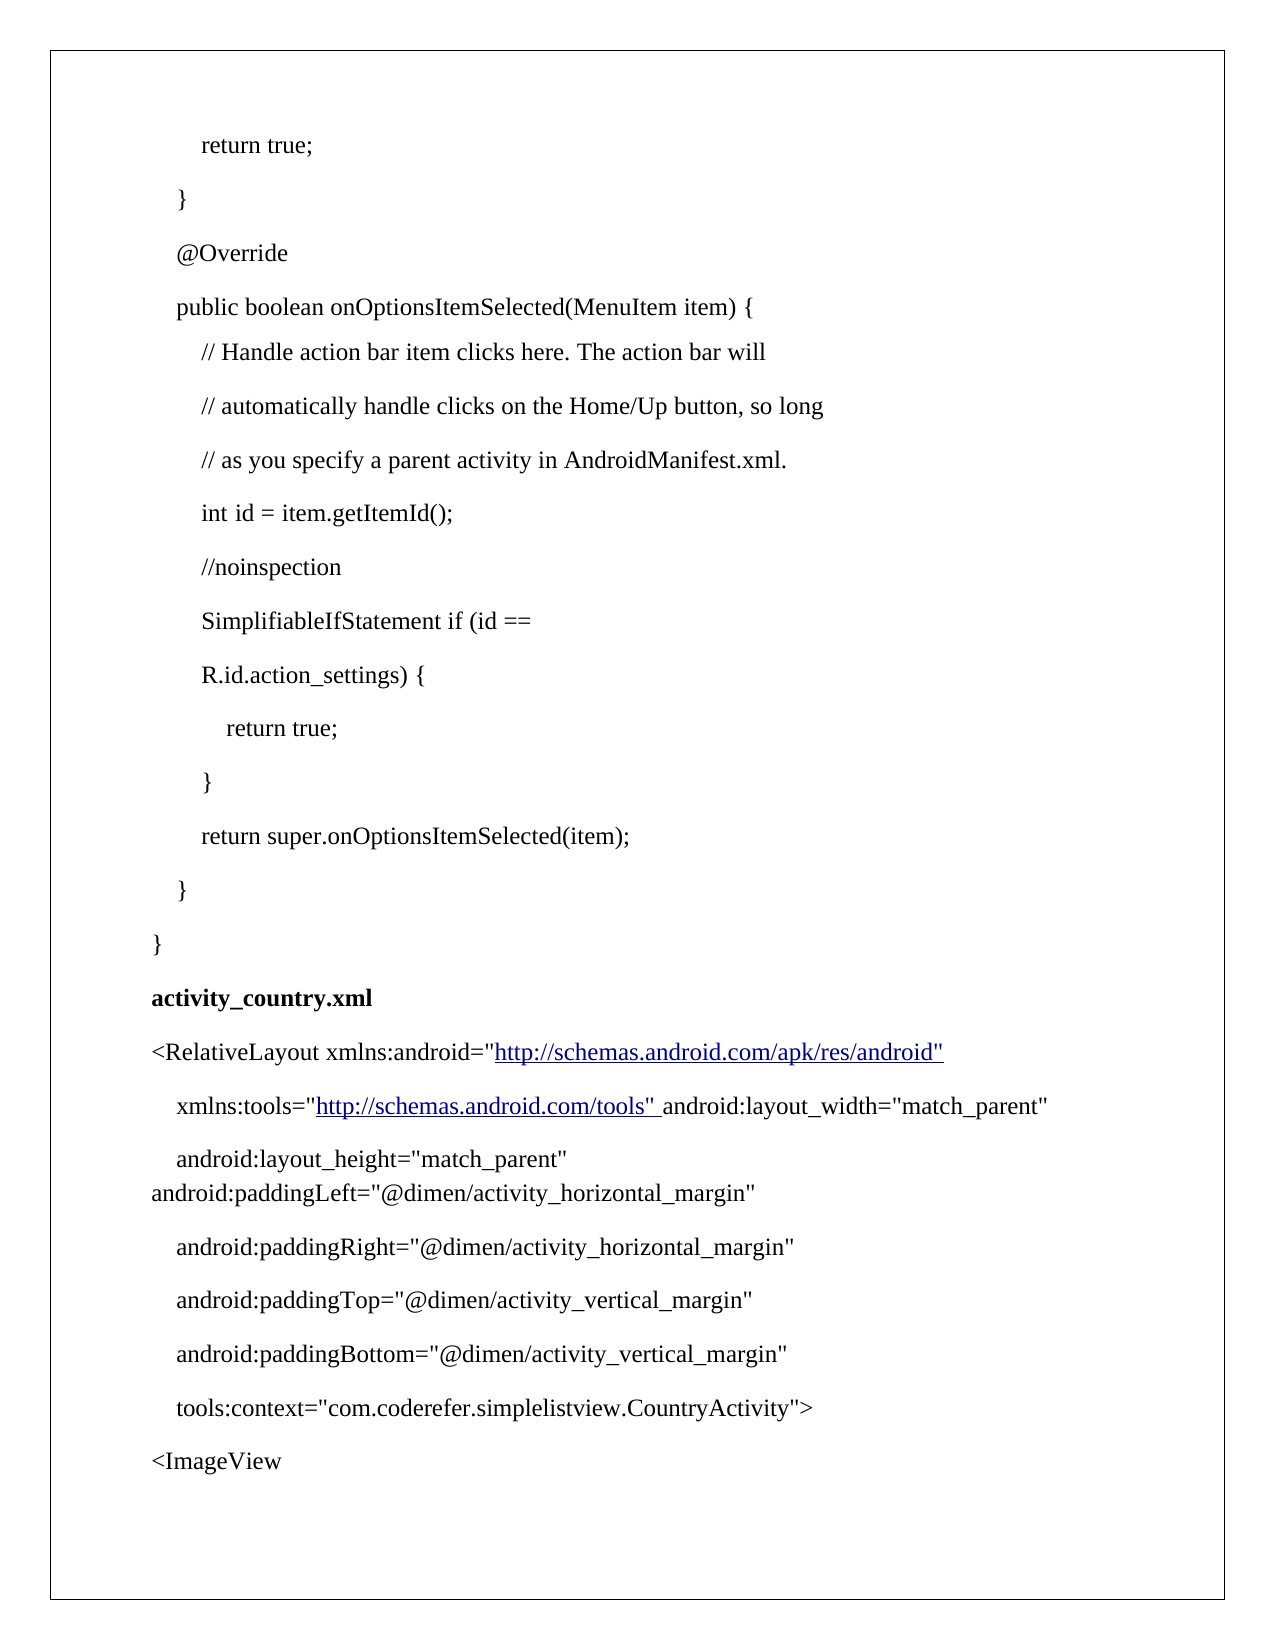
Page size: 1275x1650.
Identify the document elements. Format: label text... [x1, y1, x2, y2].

text android:paddingLeft="@dimen/activity_horizontal_margin" android:paddingRight="@dimen/activity_horizontal_margin" android:paddingTop="@dimen/activity_vertical_margin" android:paddingBottom="@dimen/activity_vertical_margin" tools:context="com.coderefer.simplelistview.CountryActivity"> [151, 1178, 1218, 1422]
text // automatically handle clicks on the Home/Up button, so long [201, 391, 1218, 420]
text <RelativeLayout xmlns:android="http://schemas.android.com/apk/res/android" [151, 1037, 1218, 1066]
text @Override [176, 238, 1218, 267]
text } [201, 767, 1218, 796]
text return true; [226, 713, 1218, 742]
text return super.onOptionsItemSelected(item); [201, 821, 1218, 850]
text } [151, 929, 1218, 958]
text return true; [201, 130, 1218, 159]
text <ImageView [151, 1447, 1218, 1475]
text } [176, 875, 1218, 904]
subtitle activity_country.xml [151, 983, 1218, 1012]
text xmlns:tools="http://schemas.android.com/tools" android:layout_width="match_parent" android:layout_height="match_parent" [176, 1067, 1218, 1173]
text // as you specify a parent activity in AndroidManifest.xml. int id = item.getItemId(); [201, 445, 801, 527]
text } [176, 184, 1218, 213]
text public boolean onOptionsItemSelected(MenuItem item) { [176, 292, 1218, 321]
text //noinspection SimplifiableIfStatement if (id == R.id.action_settings) { [201, 552, 588, 688]
text // Handle action bar item clicks here. The action bar will [201, 337, 1218, 366]
